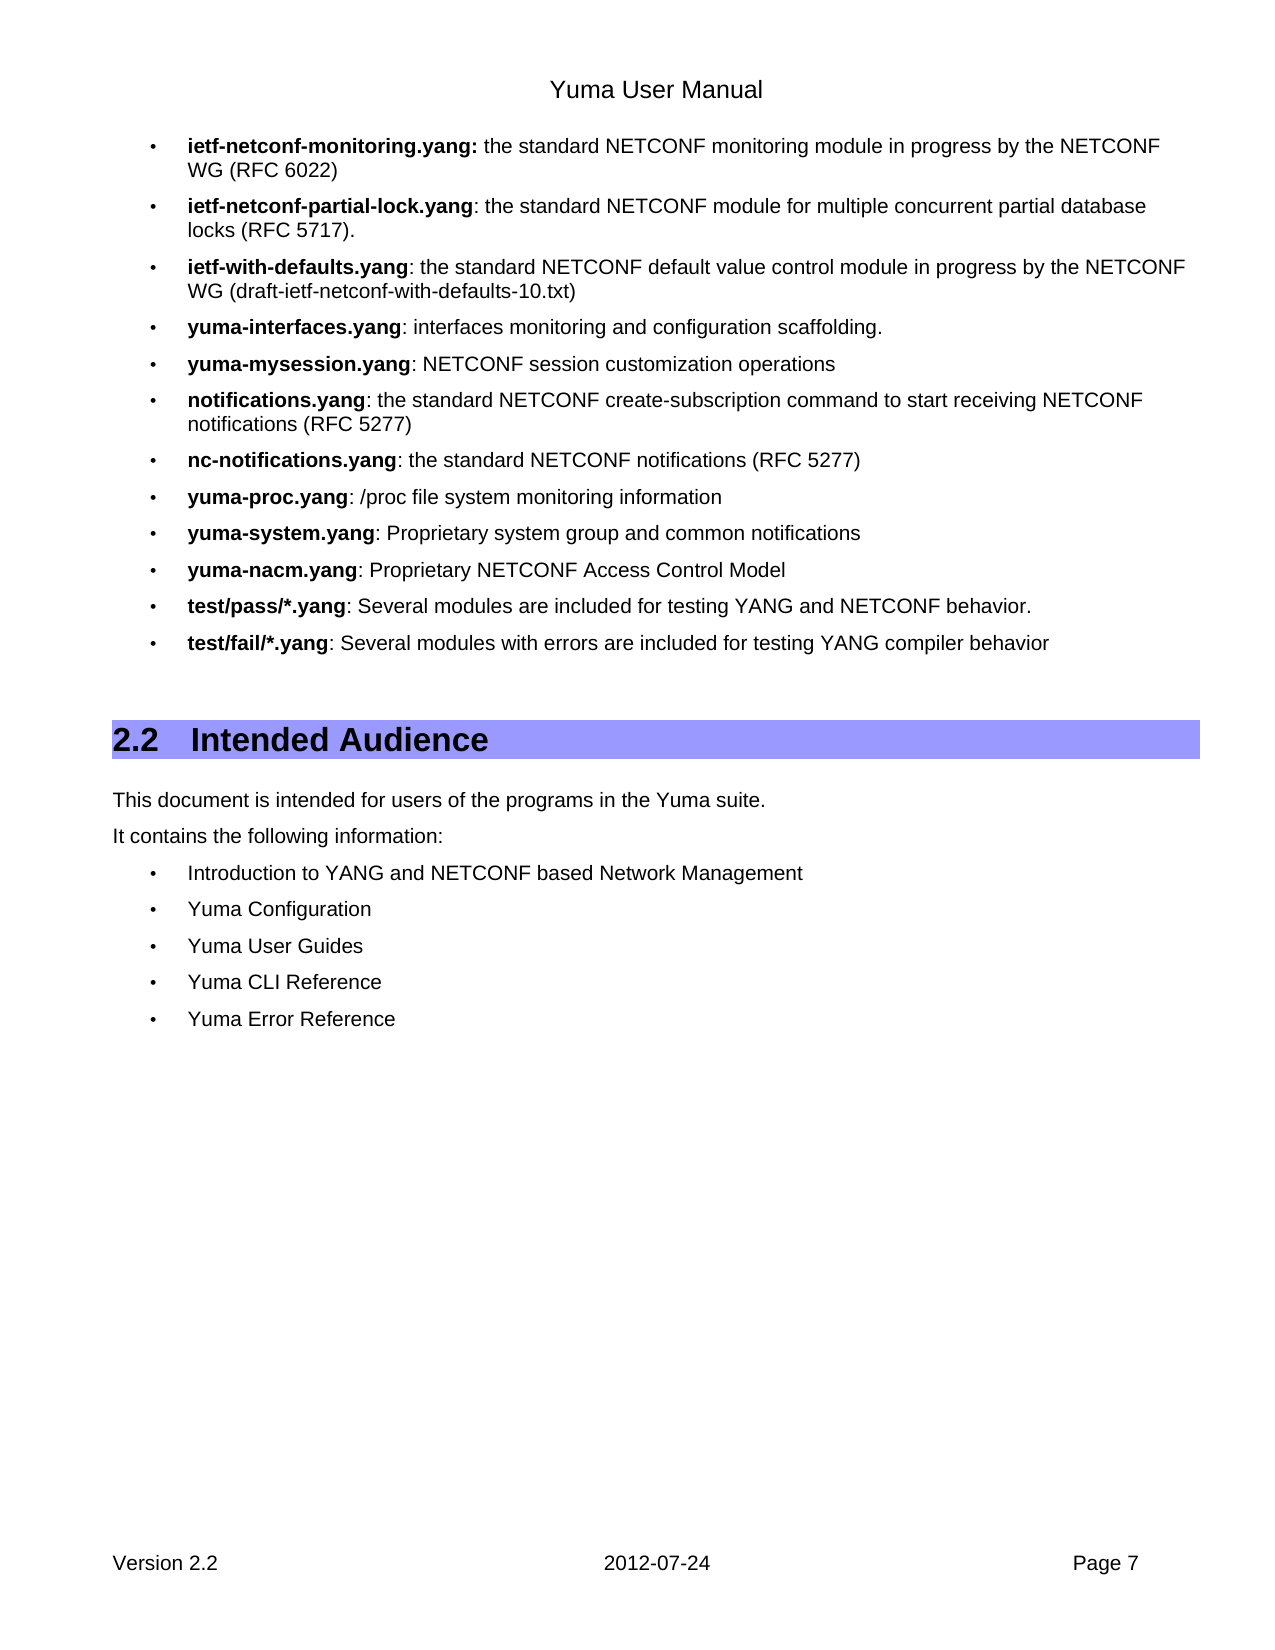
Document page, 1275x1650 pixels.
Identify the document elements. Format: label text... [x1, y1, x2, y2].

list test/fail/*.yang: Several modules with errors are included for testing YANG compiler behavior [150, 631, 1200, 654]
text It contains the following information: [112, 824, 1200, 848]
list ietf-netconf-partial-lock.yang: the standard NETCONF module for multiple concurrent partial database locks (RFC 5717). [150, 194, 1200, 242]
list yuma-proc.yang: /proc file system monitoring information [150, 485, 1200, 509]
list test/pass/*.yang: Several modules are included for testing YANG and NETCONF behavior. [150, 594, 1200, 618]
subtitle Intended Audience [112, 720, 1200, 759]
list Yuma Configuration [150, 897, 1200, 921]
list notifications.yang: the standard NETCONF create-subscription command to start receiving NETCONF notifications (RFC 5277) [150, 388, 1200, 436]
list Yuma Error Reference [150, 1007, 1200, 1031]
list Yuma User Guides [150, 934, 1200, 958]
text This document is intended for users of the programs in the Yuma suite. [112, 788, 1200, 812]
list yuma-system.yang: Proprietary system group and common notifications [150, 521, 1200, 545]
list nc-notifications.yang: the standard NETCONF notifications (RFC 5277) [150, 448, 1200, 472]
list ietf-netconf-monitoring.yang: the standard NETCONF monitoring module in progress by the NETCONF WG (RFC 6022) [150, 134, 1200, 182]
list yuma-mysession.yang: NETCONF session customization operations [150, 351, 1200, 375]
list Yuma CLI Reference [150, 970, 1200, 994]
list Introduction to YANG and NETCONF based Network Management [150, 861, 1200, 885]
list ietf-with-defaults.yang: the standard NETCONF default value control module in progress by the NETCONF WG (draft-ietf-netconf-with-defaults-10.txt) [150, 254, 1200, 302]
list yuma-nacm.yang: Proprietary NETCONF Access Control Model [150, 558, 1200, 582]
list yuma-interfaces.yang: interfaces monitoring and configuration scaffolding. [150, 315, 1200, 339]
